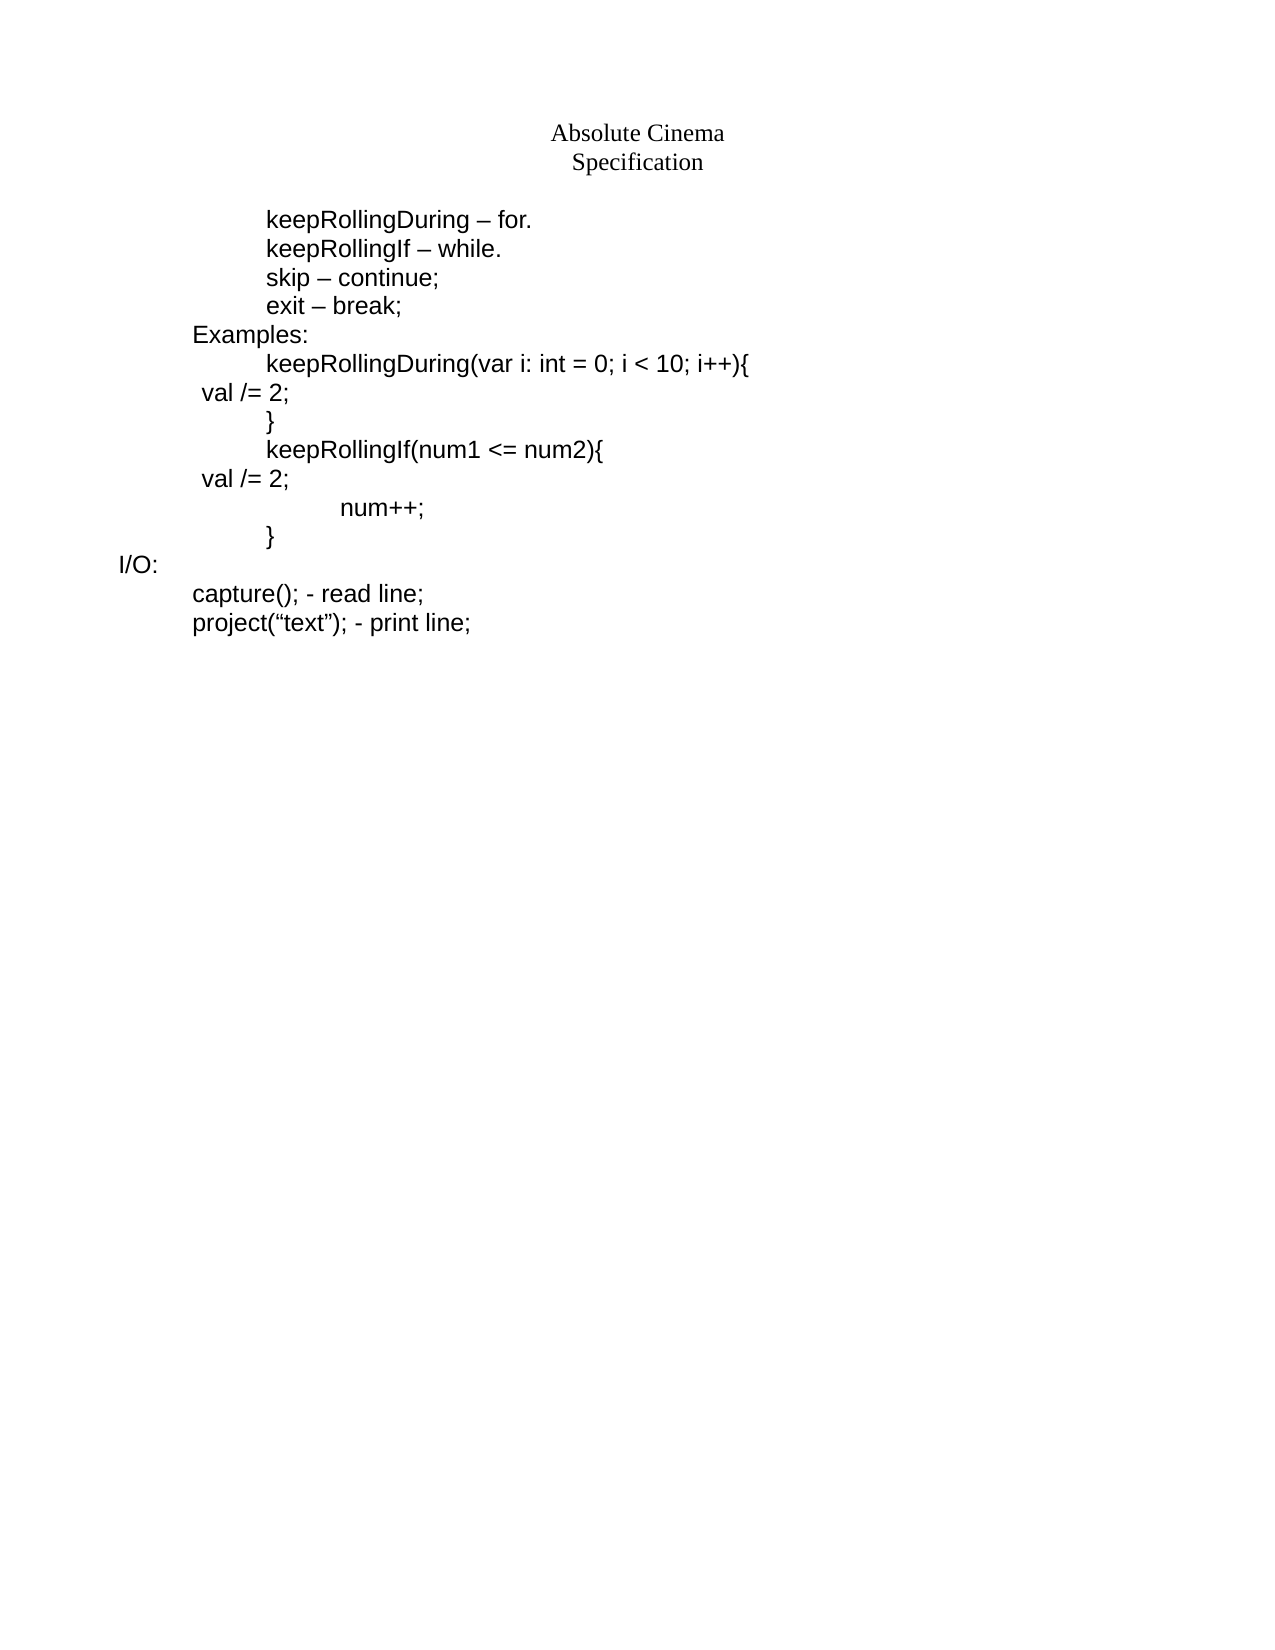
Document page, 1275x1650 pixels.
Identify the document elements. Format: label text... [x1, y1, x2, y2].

text keepRollingDuring – for. keepRollingIf – while. skip – continue; exit – break; Examples: keepRollingDuring(var i: int = 0; i < 10; i++){ val /= 2; } keepRollingIf(num1 <= num2){ val /= 2; num++; } I/O: capture(); - read line; project(“text”); - print line; [118, 205, 1157, 665]
